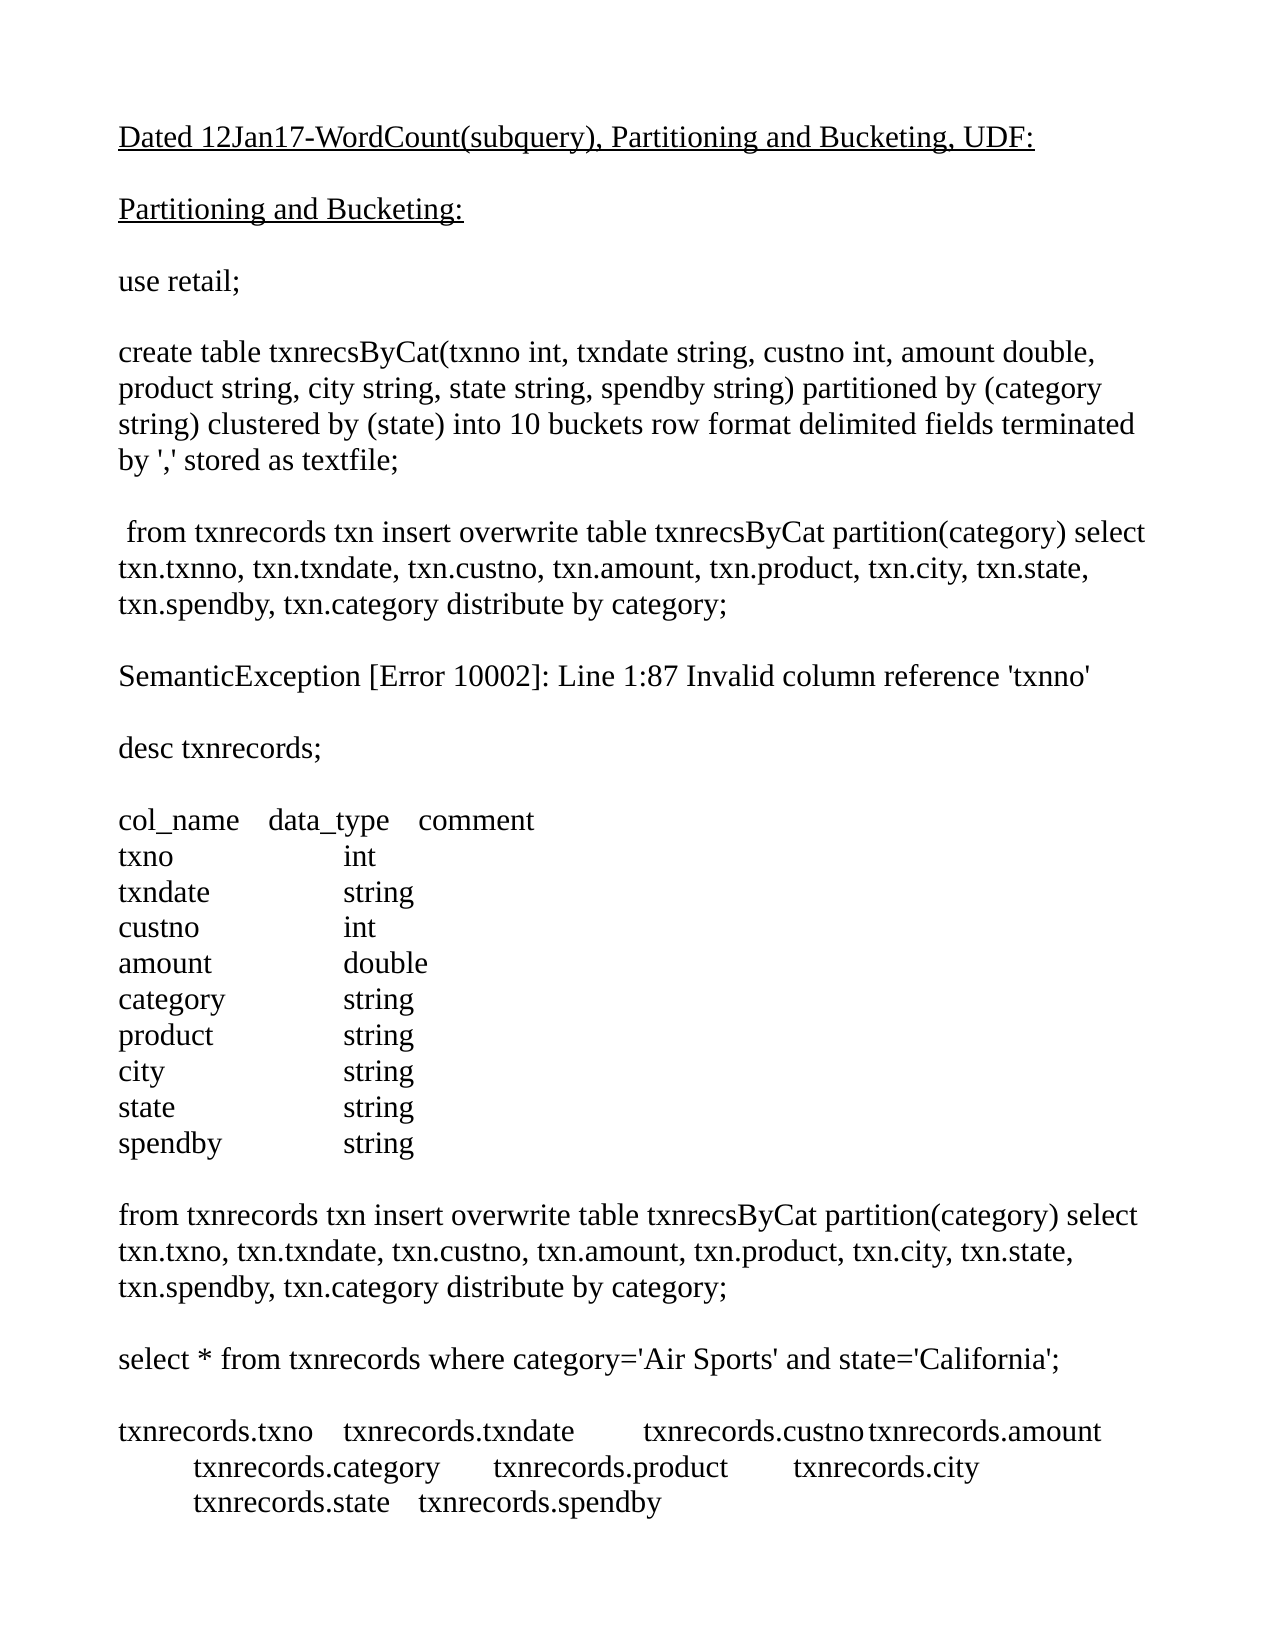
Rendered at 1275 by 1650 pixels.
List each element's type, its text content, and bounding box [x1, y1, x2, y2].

text product string [118, 1017, 1157, 1052]
text from txnrecords txn insert overwrite table txnrecsByCat partition(category) select txn.txno, txn.txndate, txn.custno, txn.amount, txn.product, txn.city, txn.state, txn.spendby, txn.category distribute by category; [118, 1196, 1157, 1304]
text state string [118, 1088, 1157, 1124]
text SemanticException [Error 10002]: Line 1:87 Invalid column reference 'txnno' [118, 657, 1157, 693]
text col_name data_type comment [118, 801, 1157, 837]
text create table txnrecsByCat(txnno int, txndate string, custno int, amount double, product string, city string, state string, spendby string) partitioned by (category string) clustered by (state) into 10 buckets row format delimited fields terminated by ',' stored as textfile; [118, 334, 1157, 477]
text spendby string [118, 1124, 1157, 1160]
text amount double [118, 945, 1157, 981]
text txnrecords.txno txnrecords.txndate txnrecords.custno txnrecords.amount txnrecords.category txnrecords.product txnrecords.city txnrecords.state txnrecords.spendby [118, 1412, 1157, 1520]
text city string [118, 1052, 1157, 1088]
text from txnrecords txn insert overwrite table txnrecsByCat partition(category) select txn.txnno, txn.txndate, txn.custno, txn.amount, txn.product, txn.city, txn.state, txn.spendby, txn.category distribute by category; [118, 513, 1157, 621]
text Dated 12Jan17-WordCount(subquery), Partitioning and Bucketing, UDF: [118, 118, 1157, 154]
text txno int [118, 837, 1157, 873]
text select * from txnrecords where category='Air Sports' and state='California'; [118, 1340, 1157, 1376]
text custno int [118, 909, 1157, 945]
text Partitioning and Bucketing: [118, 190, 1157, 226]
text desc txnrecords; [118, 729, 1157, 765]
text use retail; [118, 262, 1157, 298]
text txndate string [118, 873, 1157, 909]
text category string [118, 981, 1157, 1017]
